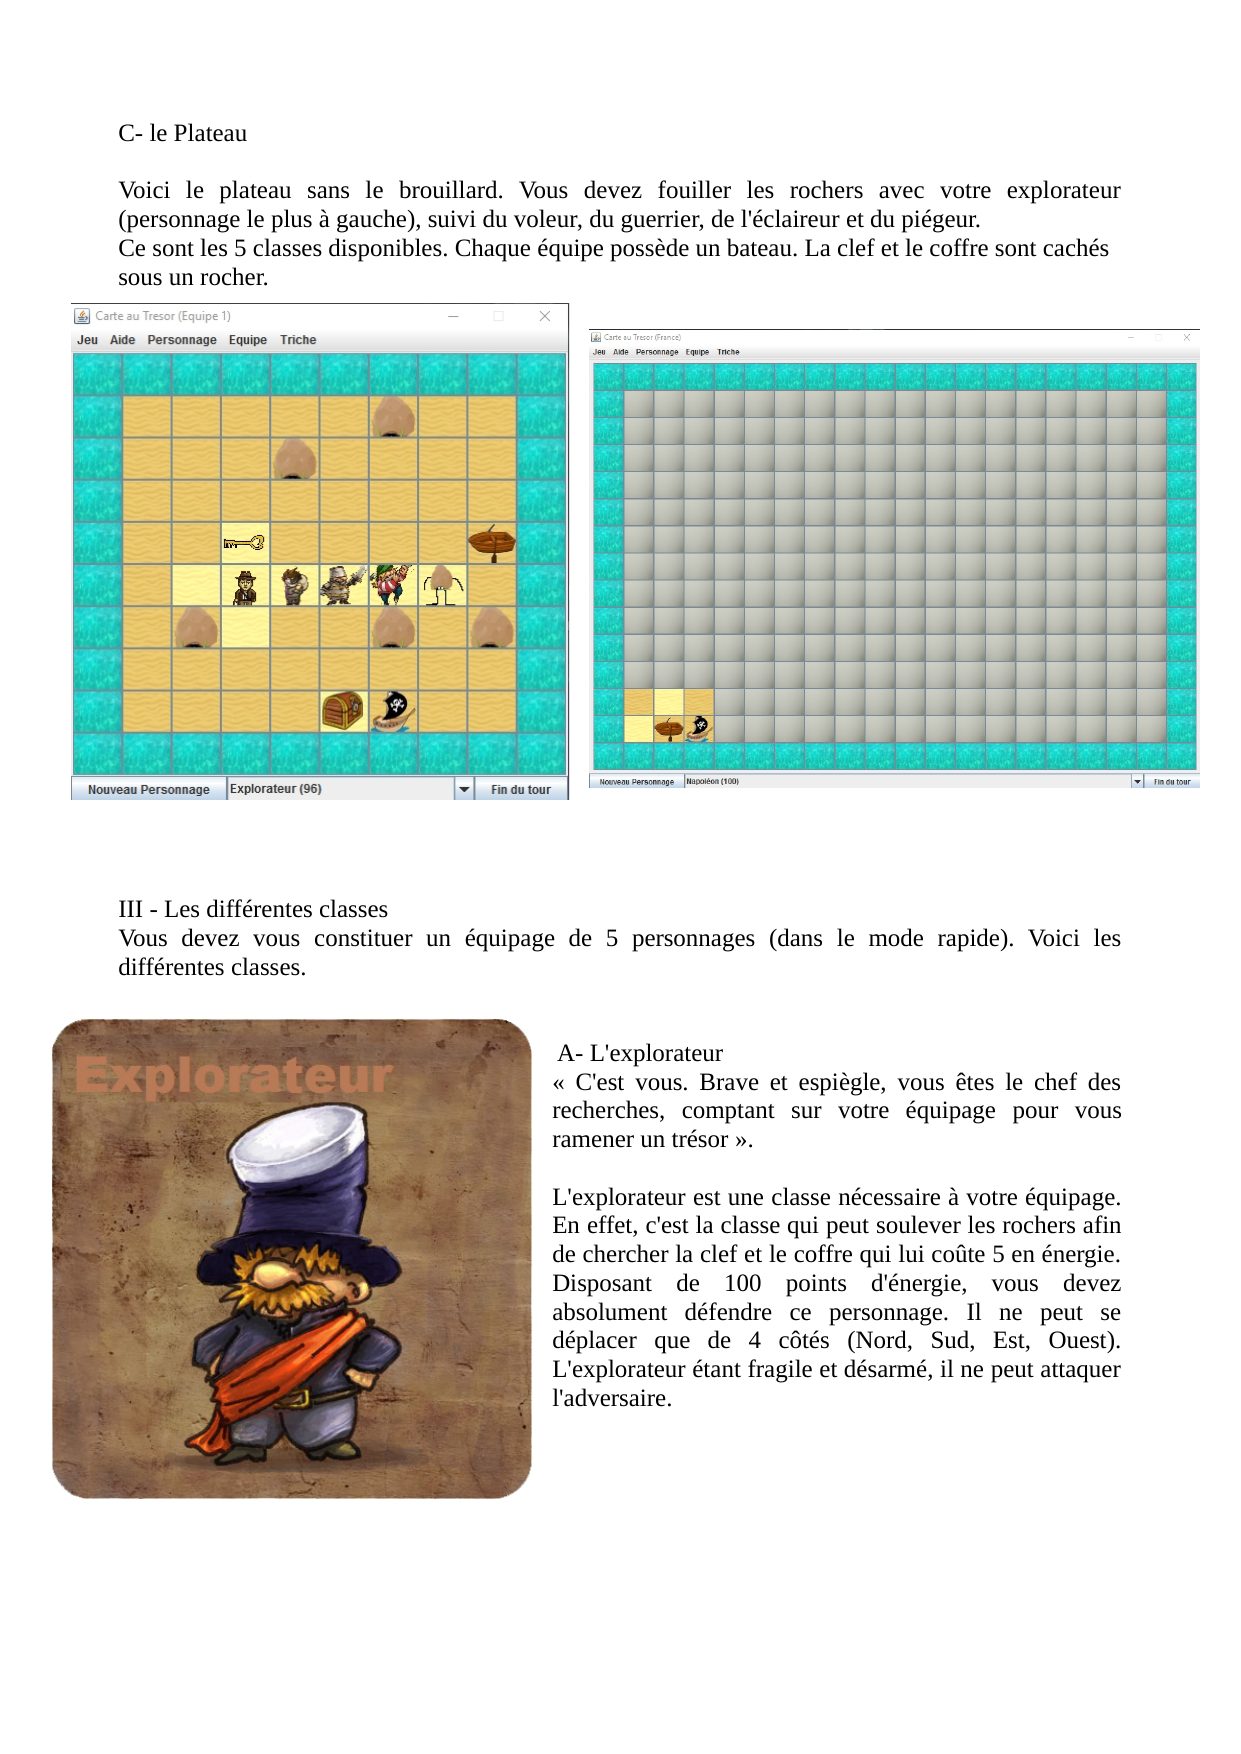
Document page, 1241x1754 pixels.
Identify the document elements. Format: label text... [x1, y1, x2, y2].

picture [71, 303, 570, 800]
text L'explorateur est une classe nécessaire à votre équipage. En effet, c'est la classe qui peut soulever les rochers afin de chercher la clef et le coffre qui lui coûte 5 en énergie. Disposant de 100 points d'énergie, vous devez absolument défendre ce personnage. Il ne peut se déplacer que de 4 côtés (Nord, Sud, Est, Ouest). L'explorateur étant fragile et désarmé, il ne peut attaquer l'adversaire. [553, 1182, 1122, 1412]
text Vous devez vous constituer un équipage de 5 personnages (dans le mode rapide). Voici les différentes classes. [118, 923, 1122, 981]
text Voici le plateau sans le brouillard. Vous devez fouiller les rochers avec votre explorateur (personnage le plus à gauche), suivi du voleur, du guerrier, de l'éclaireur et du piégeur. [118, 176, 1122, 233]
text C- le Plateau [118, 118, 1122, 147]
text Ce sont les 5 classes disponibles. Chaque équipe possède un bateau. La clef et le coffre sont cachés sous un rocher. [118, 233, 1122, 291]
text « C'est vous. Brave et espiègle, vous êtes le chef des recherches, comptant sur votre équipage pour vous ramener un trésor ». [553, 1067, 1122, 1153]
picture [589, 329, 1200, 788]
text A- L'explorateur [553, 1038, 1122, 1067]
text III - Les différentes classes [118, 894, 1122, 923]
picture [32, 999, 553, 1520]
